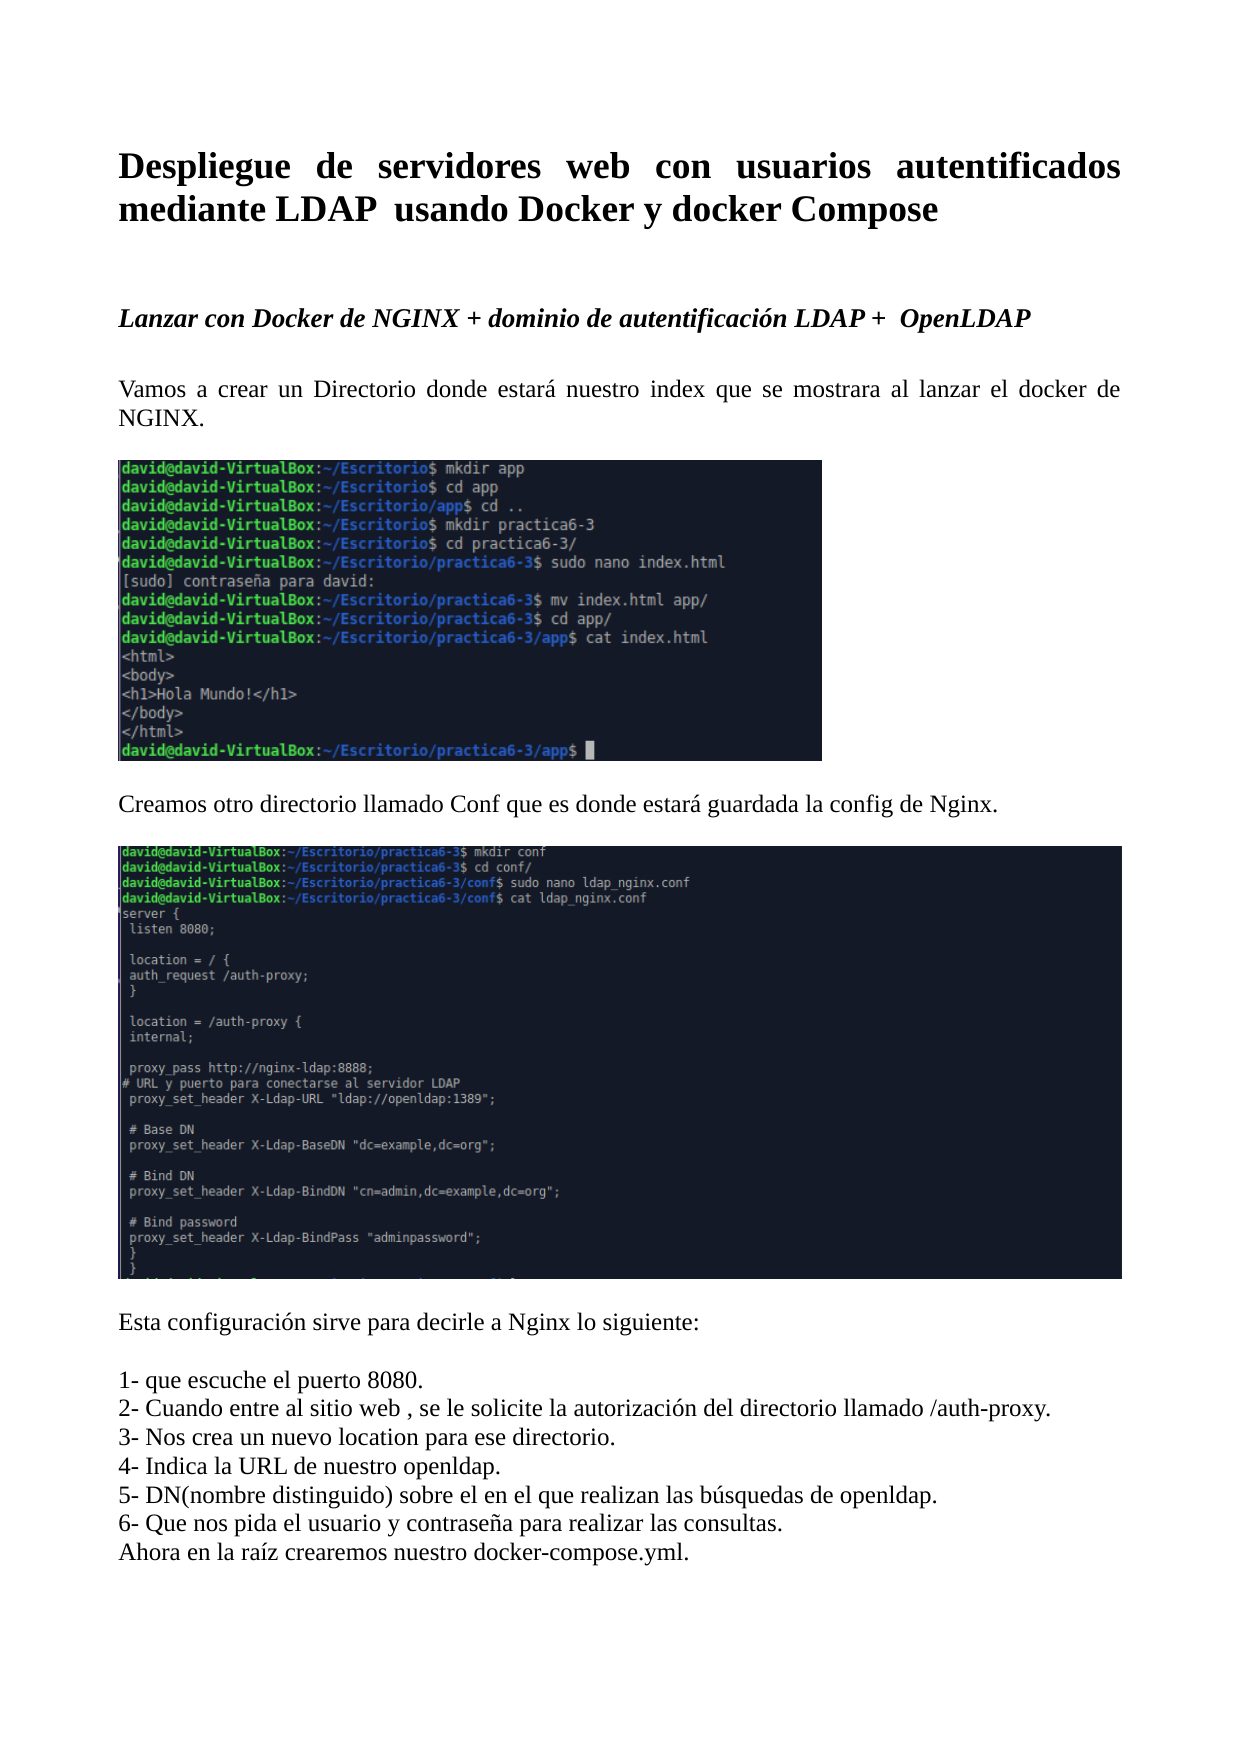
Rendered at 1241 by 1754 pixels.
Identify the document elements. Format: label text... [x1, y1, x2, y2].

picture [118, 846, 1123, 1279]
text 1- que escuche el puerto 8080. [118, 1365, 1122, 1393]
text 2- Cuando entre al sitio web , se le solicite la autorización del directorio llamado /auth-proxy. [118, 1393, 1122, 1422]
text Ahora en la raíz crearemos nuestro docker-compose.yml. [118, 1537, 1122, 1566]
subtitle Lanzar con Docker de NGINX + dominio de autentificación LDAP + OpenLDAP [118, 302, 1122, 333]
subtitle Despliegue de servidores web con usuarios autentificados mediante LDAP usando Docker y docker Compose [118, 143, 1122, 229]
text Creamos otro directorio llamado Conf que es donde estará guardada la config de Nginx. [118, 789, 1122, 818]
text 5- DN(nombre distinguido) sobre el en el que realizan las búsquedas de openldap. [118, 1480, 1122, 1508]
text 6- Que nos pida el usuario y contraseña para realizar las consultas. [118, 1508, 1122, 1537]
text 4- Indica la URL de nuestro openldap. [118, 1451, 1122, 1480]
picture [118, 460, 822, 761]
text 3- Nos crea un nuevo location para ese directorio. [118, 1422, 1122, 1451]
text Vamos a crear un Directorio donde estará nuestro index que se mostrara al lanzar el docker de NGINX. [118, 346, 1122, 432]
text Esta configuración sirve para decirle a Nginx lo siguiente: [118, 1307, 1122, 1336]
